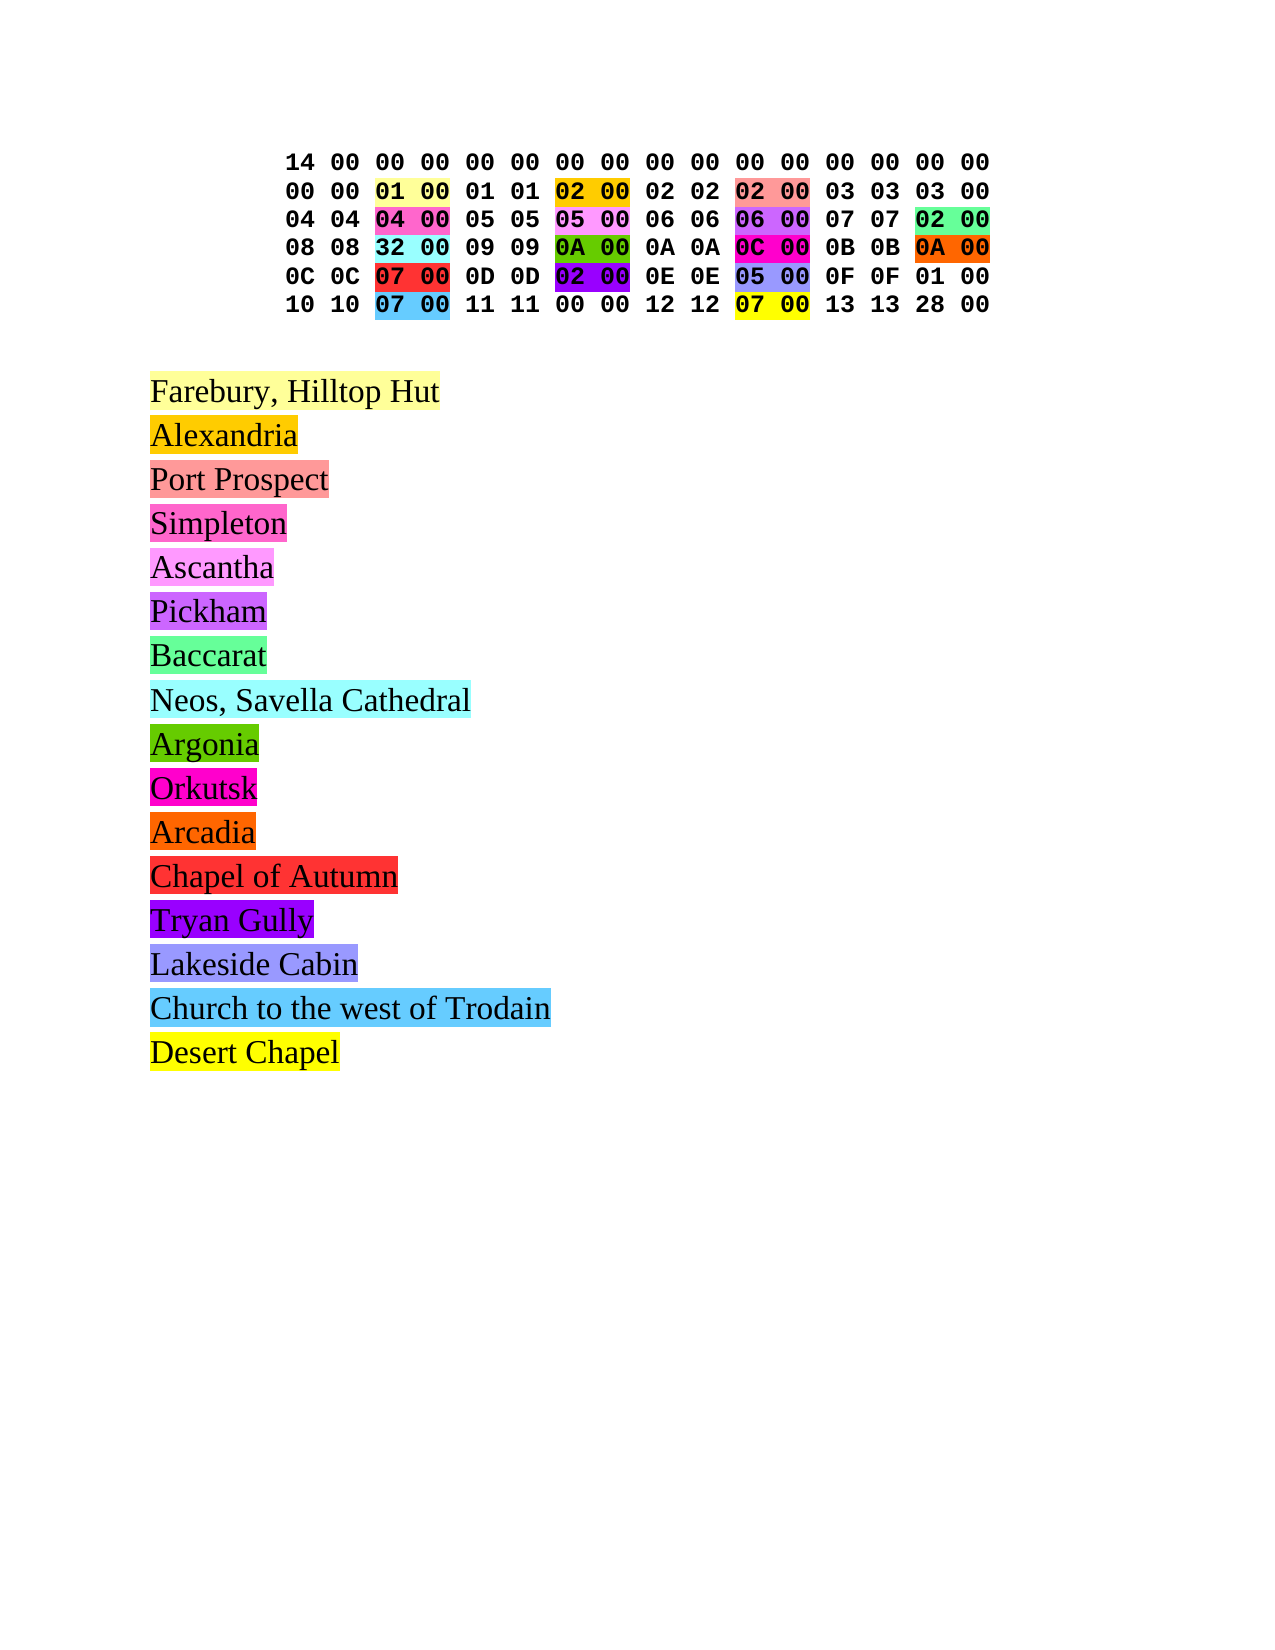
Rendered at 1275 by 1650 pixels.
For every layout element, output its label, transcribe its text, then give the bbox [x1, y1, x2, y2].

text 08 08 32 00 09 09 0A 00 0A 0A 0C 00 0B 0B 0A 00 [150, 235, 1125, 263]
text 0C 0C 07 00 0D 0D 02 00 0E 0E 05 00 0F 0F 01 00 [150, 263, 1125, 292]
text Pickham [150, 592, 1125, 630]
text Lakeside Cabin [150, 944, 1125, 982]
text Orkutsk [150, 768, 1125, 806]
text Desert Chapel [150, 1032, 1125, 1071]
text 14 00 00 00 00 00 00 00 00 00 00 00 00 00 00 00 [150, 150, 1125, 178]
text Ascantha [150, 548, 1125, 586]
text Alexandria [150, 415, 1125, 454]
text Baccarat [150, 636, 1125, 674]
text Argonia [150, 724, 1125, 762]
text Chapel of Autumn [150, 856, 1125, 894]
text Arcadia [150, 812, 1125, 850]
text Church to the west of Trodain [150, 988, 1125, 1027]
text Port Prospect [150, 459, 1125, 498]
text Farebury, Hilltop Hut [150, 371, 1125, 410]
text Tryan Gully [150, 900, 1125, 938]
text 04 04 04 00 05 05 05 00 06 06 06 00 07 07 02 00 [150, 207, 1125, 235]
text 10 10 07 00 11 11 00 00 12 12 07 00 13 13 28 00 [150, 292, 1125, 320]
text Simpleton [150, 503, 1125, 542]
text Neos, Savella Cathedral [150, 680, 1125, 718]
text 00 00 01 00 01 01 02 00 02 02 02 00 03 03 03 00 [150, 178, 1125, 207]
